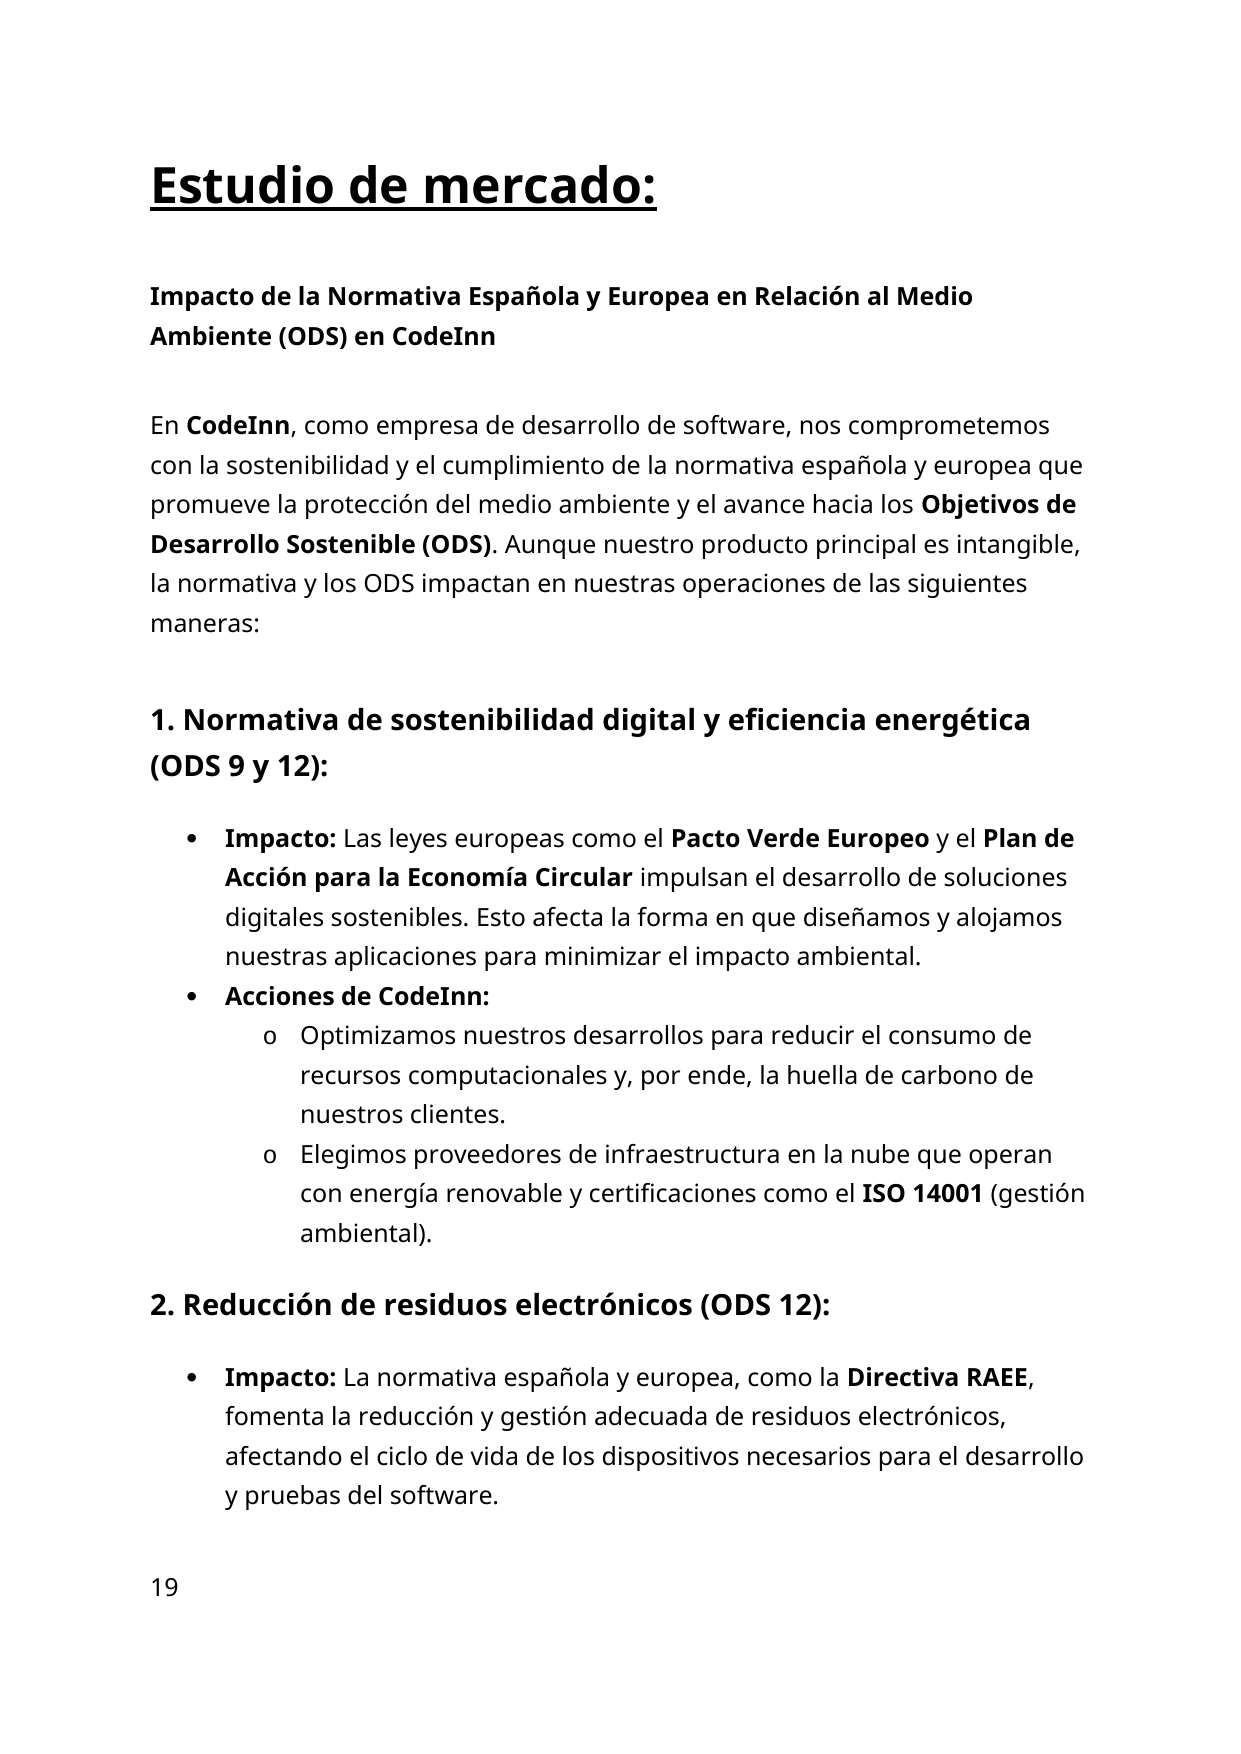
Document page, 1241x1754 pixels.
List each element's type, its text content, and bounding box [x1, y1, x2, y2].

list Impacto: La normativa española y europea, como la Directiva RAEE, fomenta la reducción y gestión adecuada de residuos electrónicos, afectando el ciclo de vida de los dispositivos necesarios para el desarrollo y pruebas del software. [187, 1359, 1090, 1512]
subtitle 1. Normativa de sostenibilidad digital y eficiencia energética (ODS 9 y 12): [150, 699, 1090, 785]
list Optimizamos nuestros desarrollos para reducir el consumo de recursos computacionales y, por ende, la huella de carbono de nuestros clientes. [262, 1018, 1090, 1131]
text Impacto de la Normativa Española y Europea en Relación al Medio Ambiente (ODS) en CodeInn [150, 279, 1090, 352]
text Estudio de mercado: [150, 150, 1090, 218]
subtitle 2. Reducción de residuos electrónicos (ODS 12): [150, 1284, 1090, 1324]
list Impacto: Las leyes europeas como el Pacto Verde Europeo y el Plan de Acción para la Economía Circular impulsan el desarrollo de soluciones digitales sostenibles. Esto afecta la forma en que diseñamos y alojamos nuestras aplicaciones para minimizar el impacto ambiental. [187, 820, 1090, 973]
text En CodeInn, como empresa de desarrollo de software, nos comprometemos con la sostenibilidad y el cumplimiento de la normativa española y europea que promueve la protección del medio ambiente y el avance hacia los Objetivos de Desarrollo Sostenible (ODS). Aunque nuestro producto principal es intangible, la normativa y los ODS impactan en nuestras operaciones de las siguientes maneras: [150, 408, 1090, 639]
list Acciones de CodeInn: [187, 978, 1090, 1012]
list Elegimos proveedores de infraestructura en la nube que operan con energía renovable y certificaciones como el ISO 14001 (gestión ambiental). [262, 1136, 1090, 1249]
